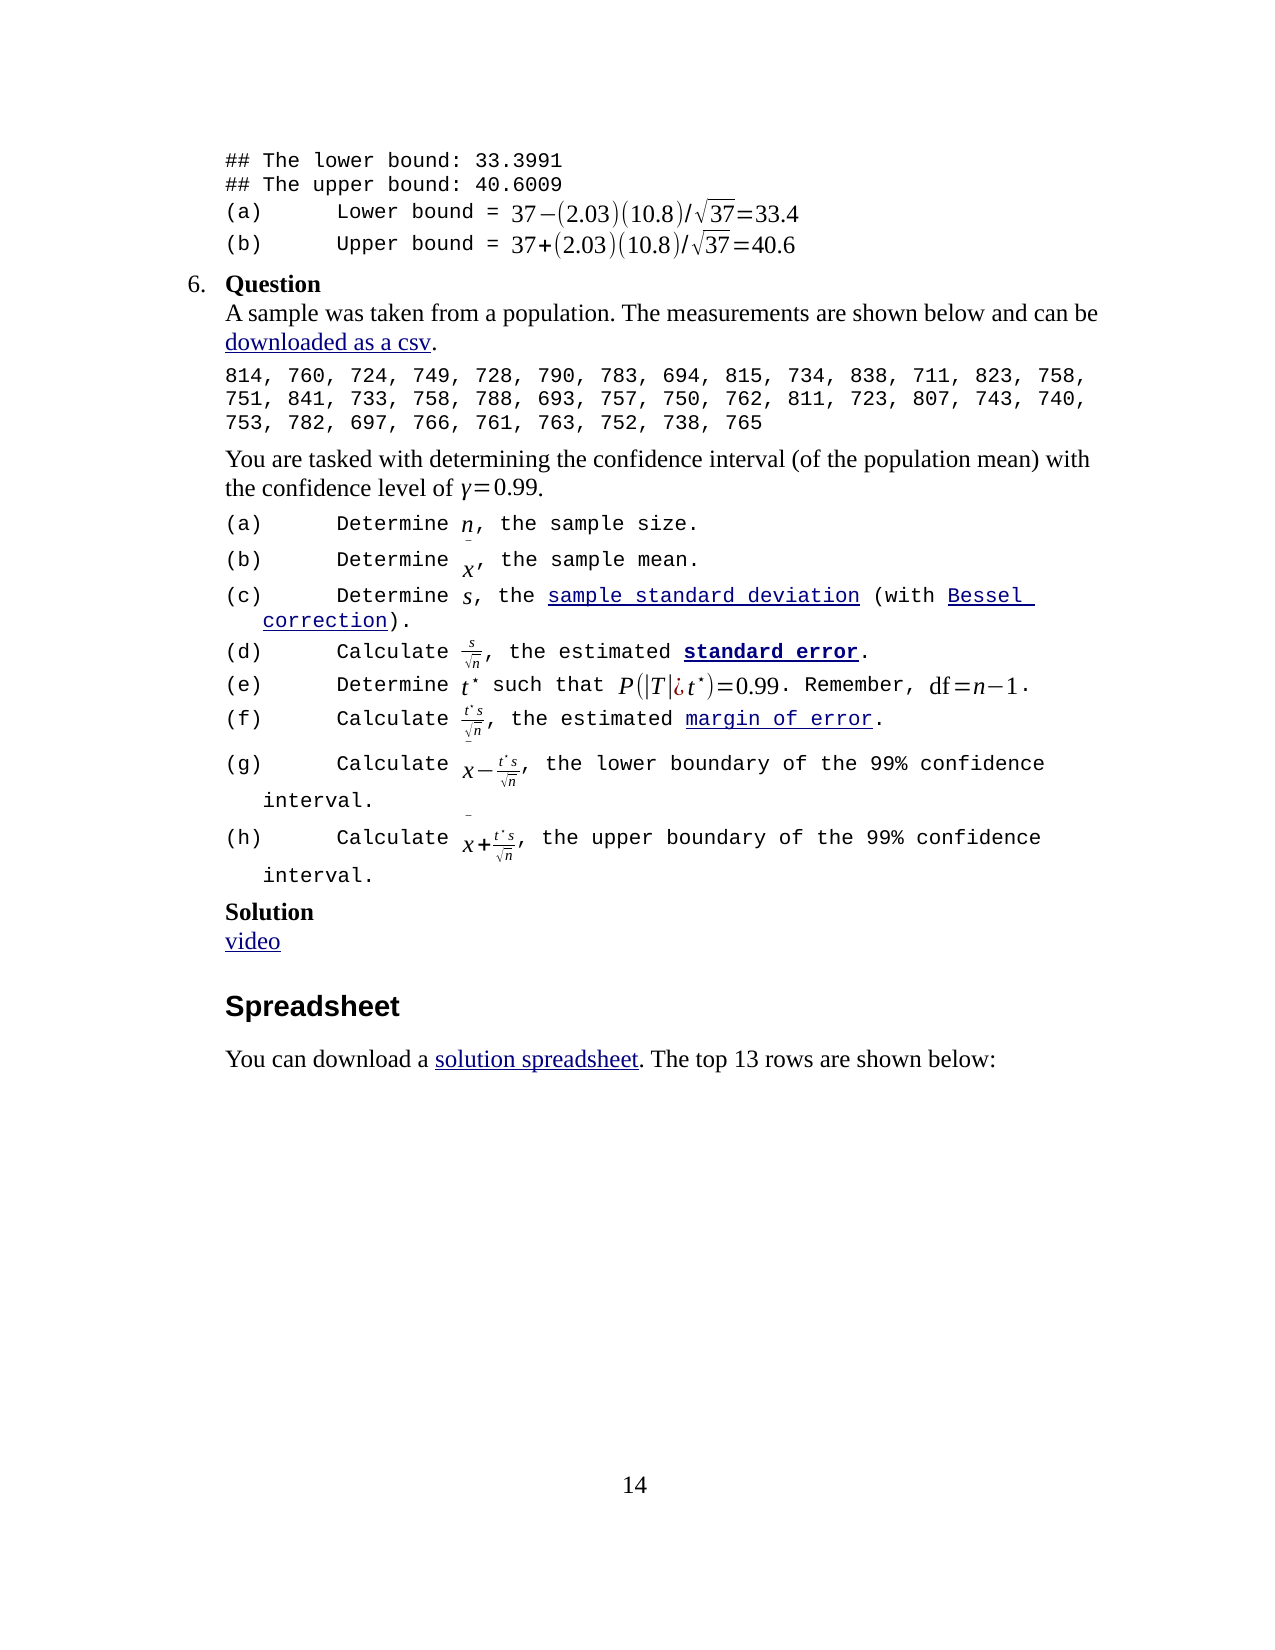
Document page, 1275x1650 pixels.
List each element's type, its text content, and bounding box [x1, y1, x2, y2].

list Solution video [187, 897, 1125, 955]
list ## The upper bound: 40.6009 [187, 174, 1125, 197]
list Calculate , the upper boundary of the 99% confidence interval. [225, 814, 1125, 888]
list Determine , the sample size. [225, 511, 1125, 538]
list Question A sample was taken from a population. The measurements are shown below and can be downloaded as a csv. [187, 269, 1125, 356]
list Calculate , the estimated margin of error. [225, 701, 1125, 739]
list 814, 760, 724, 749, 728, 790, 783, 694, 815, 734, 838, 711, 823, 758, 751, 841, 733, 758, 788, 693, 757, 750, 762, 811, 723, 807, 743, 740, 753, 782, 697, 766, 761, 763, 752, 738, 765 [187, 364, 1125, 436]
list You are tasked with determining the confidence interval (of the population mean) with the confidence level of . [187, 444, 1125, 502]
subtitle Spreadsheet [187, 989, 1125, 1022]
list ## The lower bound: 33.3991 [187, 150, 1125, 174]
list Upper bound = [225, 229, 1125, 260]
list Calculate , the estimated standard error. [225, 634, 1125, 671]
list Determine , the sample standard deviation (with Bessel correction). [225, 583, 1125, 634]
list Lower bound = [225, 197, 1125, 229]
list Calculate , the lower boundary of the 99% confidence interval. [225, 739, 1125, 814]
list Determine such that . Remember, . [225, 671, 1125, 701]
list Determine , the sample mean. [225, 538, 1125, 583]
list You can download a solution spreadsheet. The top 13 rows are shown below: [187, 1044, 1125, 1072]
